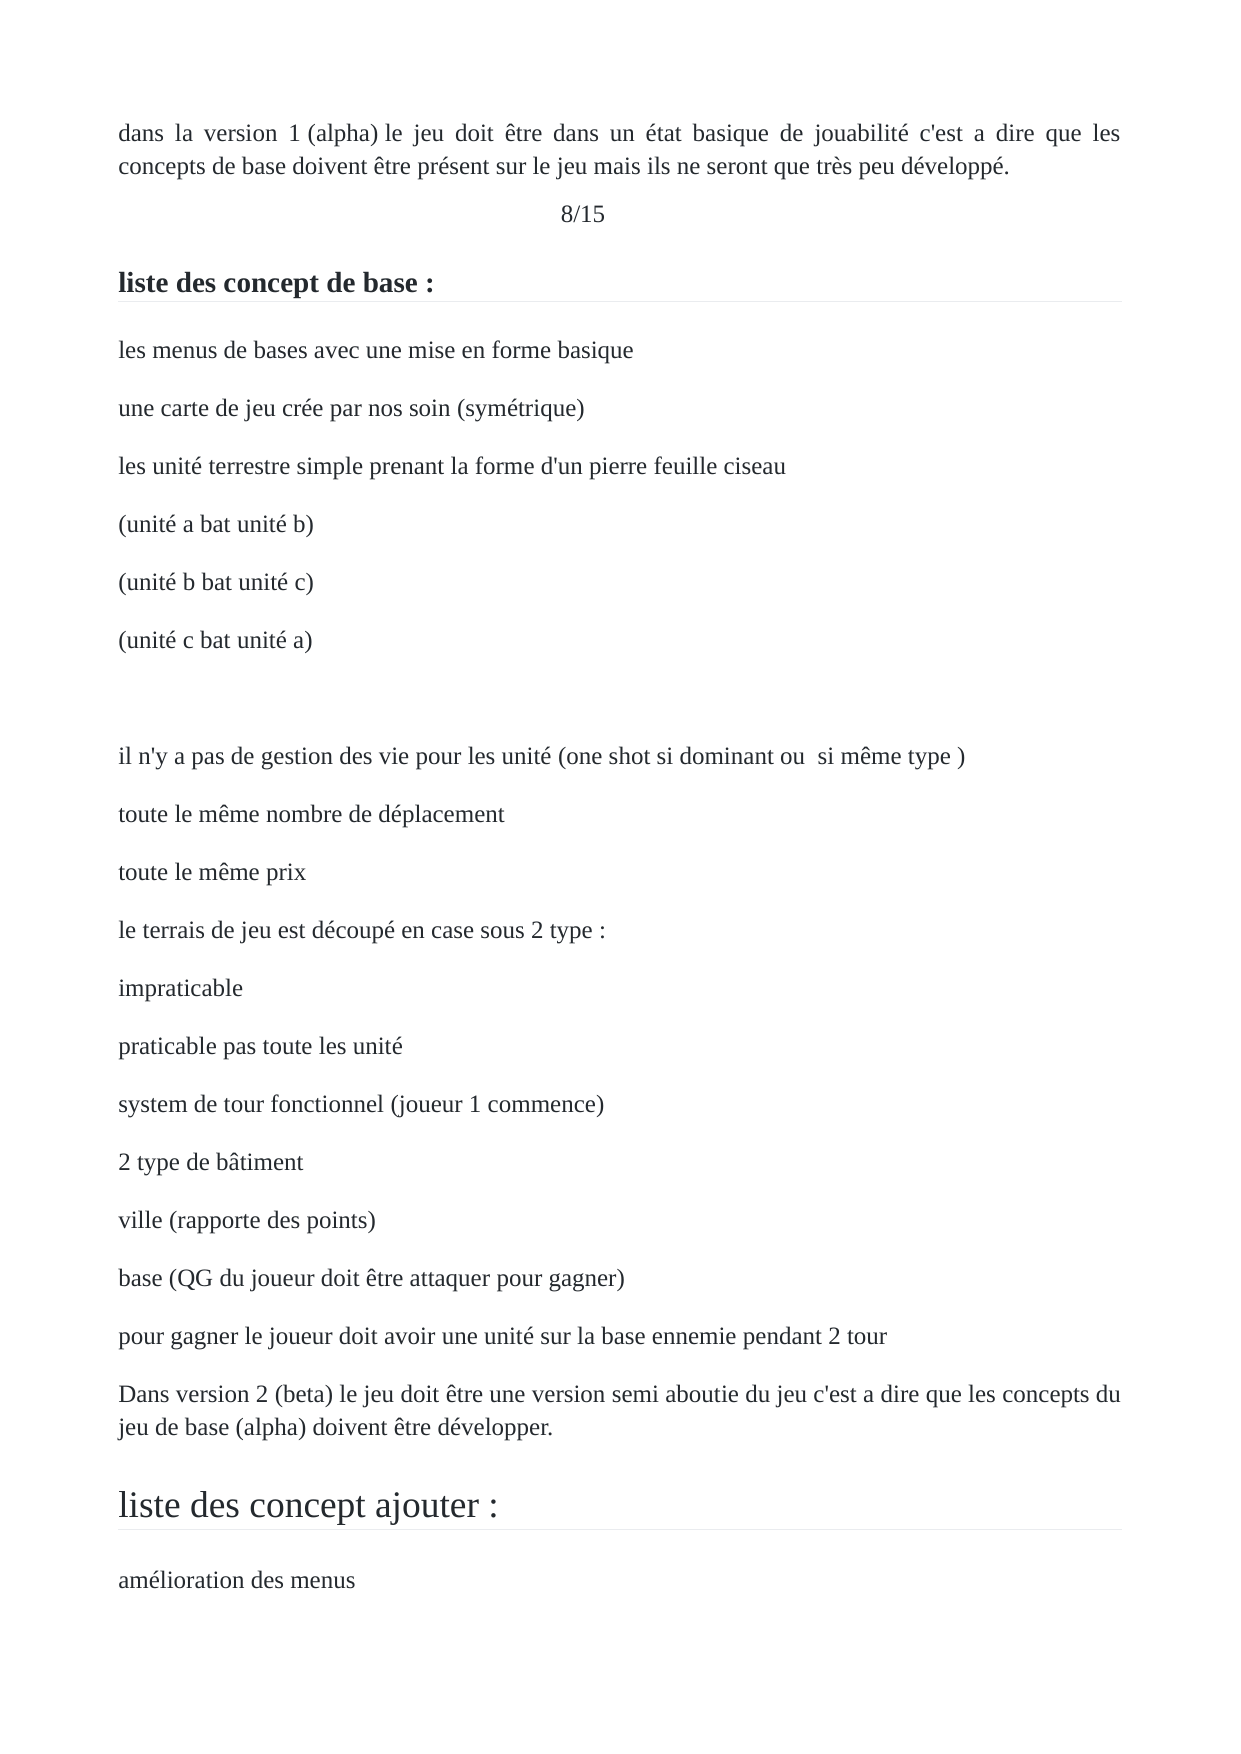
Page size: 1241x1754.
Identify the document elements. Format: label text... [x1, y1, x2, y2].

text il n'y a pas de gestion des vie pour les unité (one shot si dominant ou si même type ) [118, 741, 1122, 770]
text pour gagner le joueur doit avoir une unité sur la base ennemie pendant 2 tour [118, 1321, 1122, 1350]
text dans la version 1 (alpha) le jeu doit être dans un état basique de jouabilité c'est a dire que les concepts de base doivent être présent sur le jeu mais ils ne seront que très peu développé. [118, 118, 1122, 180]
text les menus de bases avec une mise en forme basique [118, 335, 1122, 364]
text system de tour fonctionnel (joueur 1 commence) [118, 1089, 1122, 1118]
text (unité a bat unité b) [118, 509, 1122, 538]
text les unité terrestre simple prenant la forme d'un pierre feuille ciseau [118, 451, 1122, 480]
text 8/15 [118, 199, 1122, 227]
text toute le même nombre de déplacement [118, 799, 1122, 828]
text base (QG du joueur doit être attaquer pour gagner) [118, 1263, 1122, 1292]
text amélioration des menus [118, 1565, 1122, 1593]
text ville (rapporte des points) [118, 1205, 1122, 1234]
text toute le même prix [118, 857, 1122, 886]
text praticable pas toute les unité [118, 1031, 1122, 1060]
text le terrais de jeu est découpé en case sous 2 type : [118, 915, 1122, 944]
text 2 type de bâtiment [118, 1147, 1122, 1176]
subtitle liste des concept de base : [118, 265, 1122, 301]
text (unité c bat unité a) [118, 625, 1122, 654]
text impraticable [118, 973, 1122, 1002]
text une carte de jeu crée par nos soin (symétrique) [118, 393, 1122, 422]
text Dans version 2 (beta) le jeu doit être une version semi aboutie du jeu c'est a dire que les concepts du jeu de base (alpha) doivent être développer. [118, 1379, 1122, 1441]
subtitle liste des concept ajouter : [118, 1483, 1122, 1529]
text (unité b bat unité c) [118, 567, 1122, 596]
